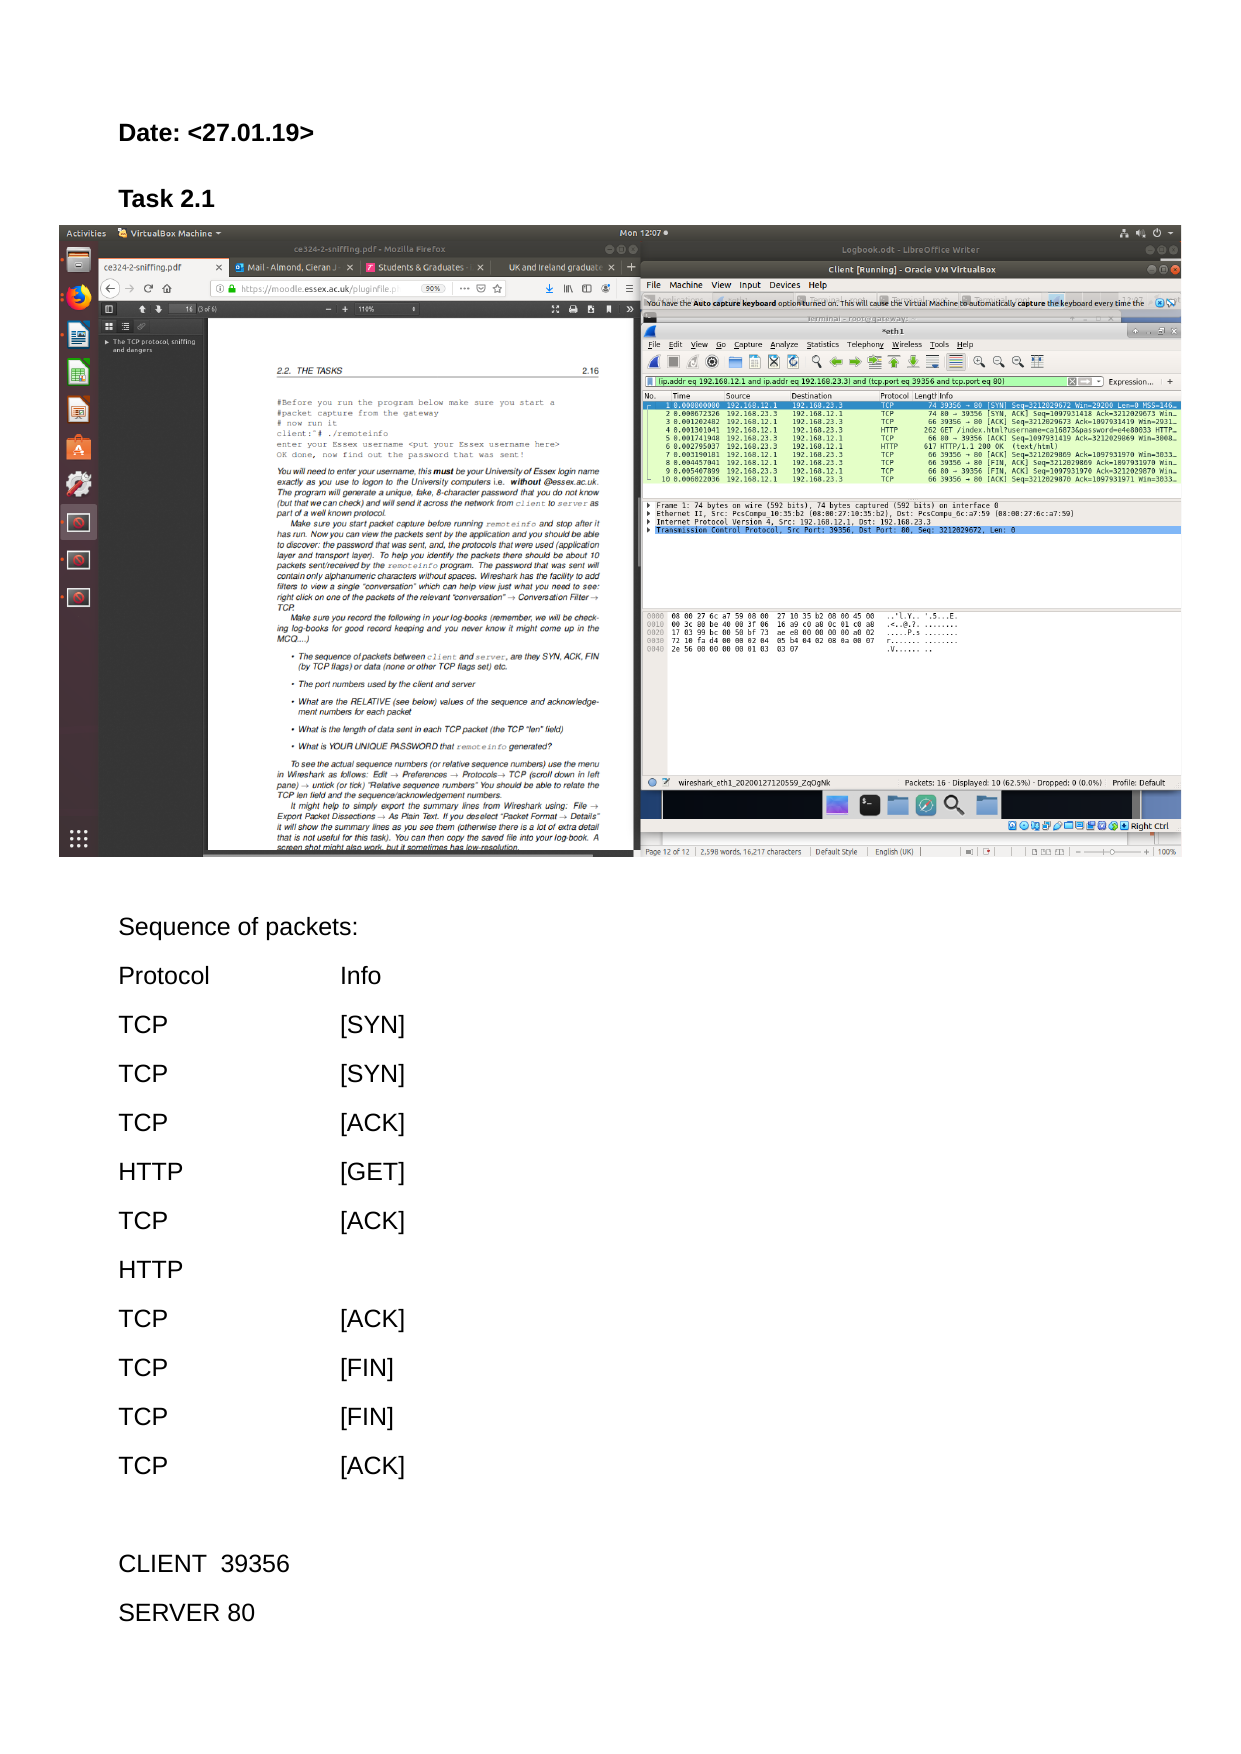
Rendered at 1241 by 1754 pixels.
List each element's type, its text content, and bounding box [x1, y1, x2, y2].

subtitle Date: <27.01.19> [118, 118, 1122, 147]
text HTTP [GET] [118, 1157, 1122, 1186]
subtitle Task 2.1 [118, 184, 1122, 213]
text Sequence of packets: [118, 912, 1122, 940]
text TCP [ACK] [118, 1304, 1122, 1333]
text CLIENT 39356 [118, 1549, 1122, 1578]
text TCP [FIN] [118, 1402, 1122, 1431]
text HTTP [118, 1255, 1122, 1284]
text TCP [ACK] [118, 1108, 1122, 1137]
text Protocol Info [118, 961, 1122, 989]
text TCP [FIN] [118, 1353, 1122, 1382]
text TCP [ACK] [118, 1451, 1122, 1480]
text TCP [SYN] [118, 1059, 1122, 1087]
picture [59, 225, 1182, 857]
text TCP [SYN] [118, 1010, 1122, 1038]
text TCP [ACK] [118, 1206, 1122, 1235]
text SERVER 80 [118, 1598, 1122, 1627]
